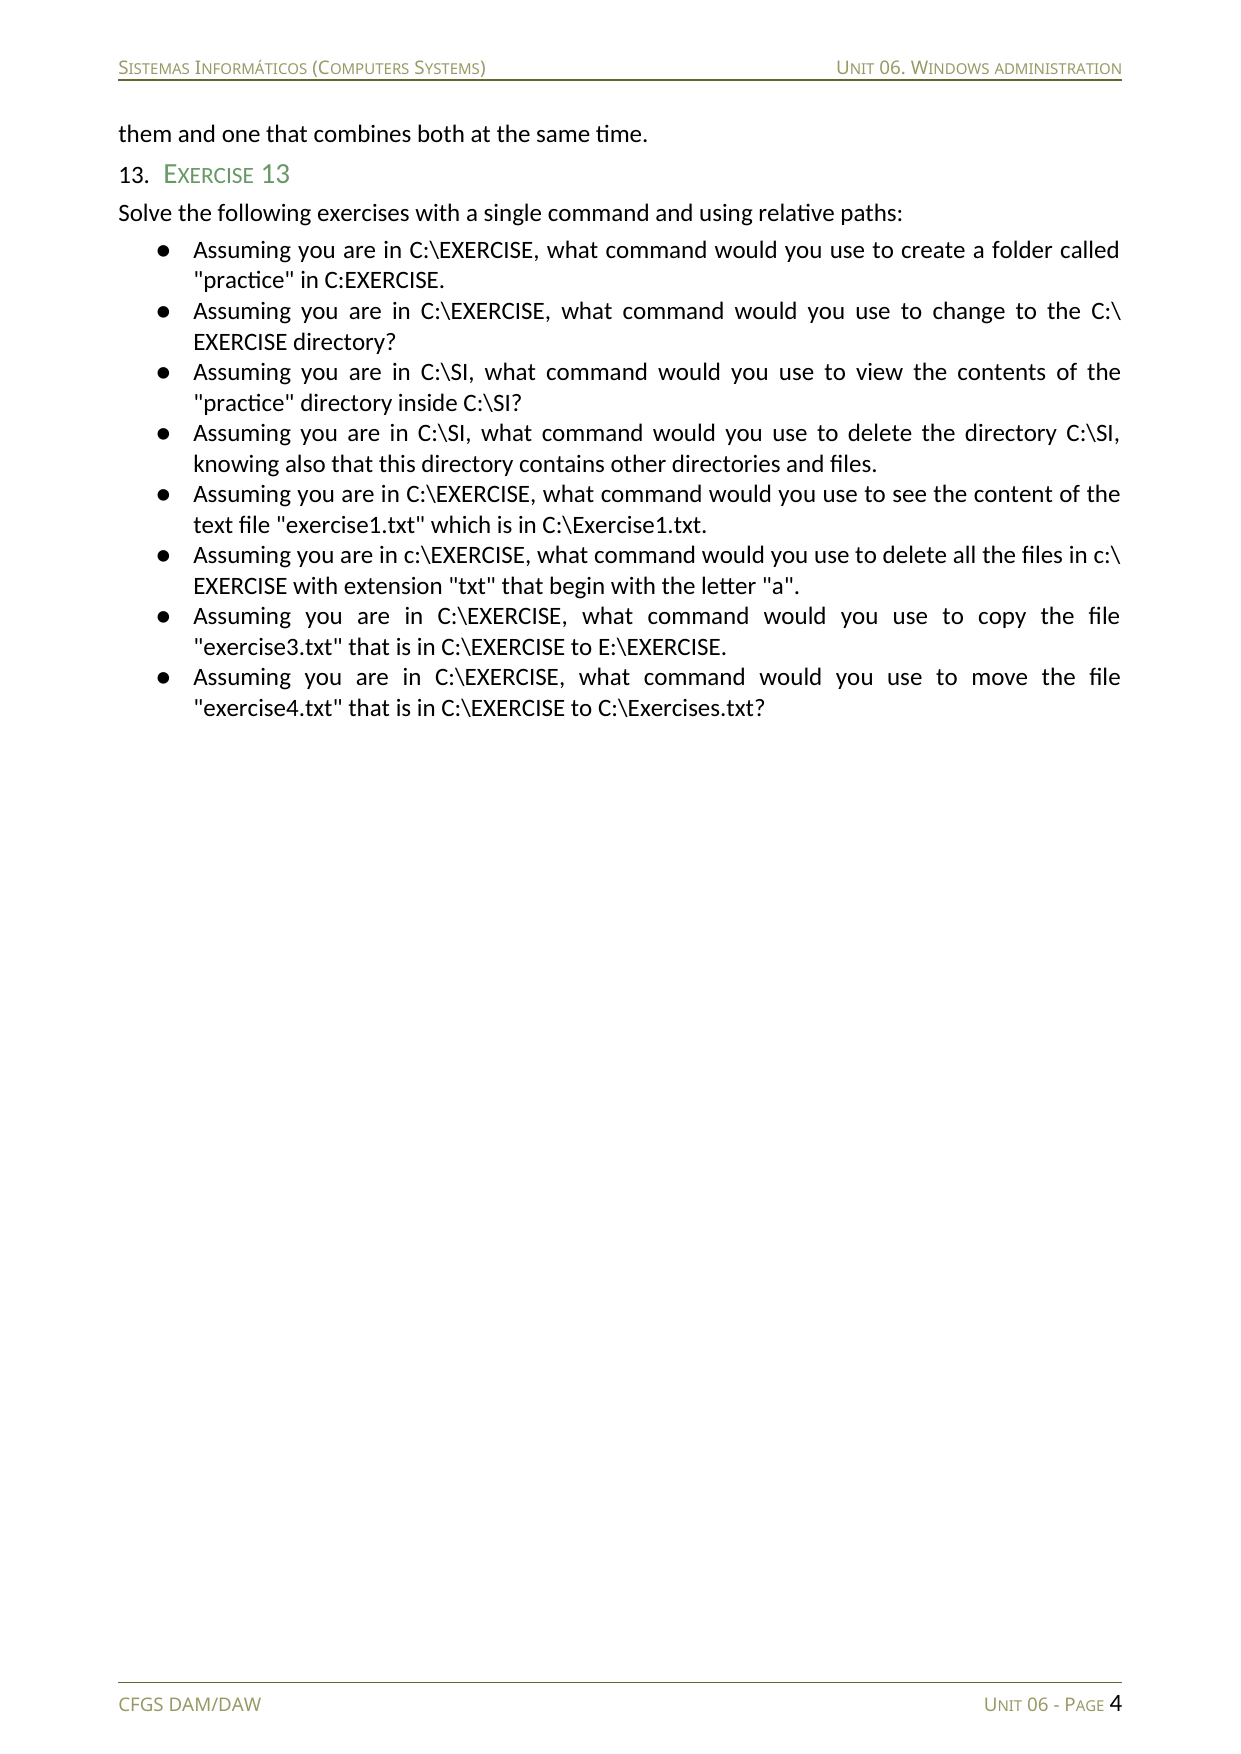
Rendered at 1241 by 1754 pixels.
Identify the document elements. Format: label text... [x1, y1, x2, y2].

list Exercise 13 [118, 155, 1122, 191]
list Assuming you are in C:\EXERCISE, what command would you use to move the file "exercise4.txt" that is in C:\EXERCISE to C:\Exercises.txt? [156, 661, 1122, 722]
text them and one that combines both at the same time. [118, 118, 1122, 148]
list Assuming you are in C:\SI, what command would you use to delete the directory C:\SI, knowing also that this directory contains other directories and files. [156, 417, 1122, 478]
list Assuming you are in C:\EXERCISE, what command would you use to change to the C:\EXERCISE directory? [156, 295, 1122, 356]
list Assuming you are in c:\EXERCISE, what command would you use to delete all the files in c:\EXERCISE with extension "txt" that begin with the letter "a". [156, 539, 1122, 600]
list Assuming you are in C:\SI, what command would you use to view the contents of the "practice" directory inside C:\SI? [156, 356, 1122, 417]
list Assuming you are in C:\EXERCISE, what command would you use to see the content of the text file "exercise1.txt" which is in C:\Exercise1.txt. [156, 478, 1122, 539]
text Solve the following exercises with a single command and using relative paths: [118, 197, 1122, 228]
list Assuming you are in C:\EXERCISE, what command would you use to create a folder called "practice" in C:EXERCISE. [156, 234, 1122, 295]
list Assuming you are in C:\EXERCISE, what command would you use to copy the file "exercise3.txt" that is in C:\EXERCISE to E:\EXERCISE. [156, 600, 1122, 661]
